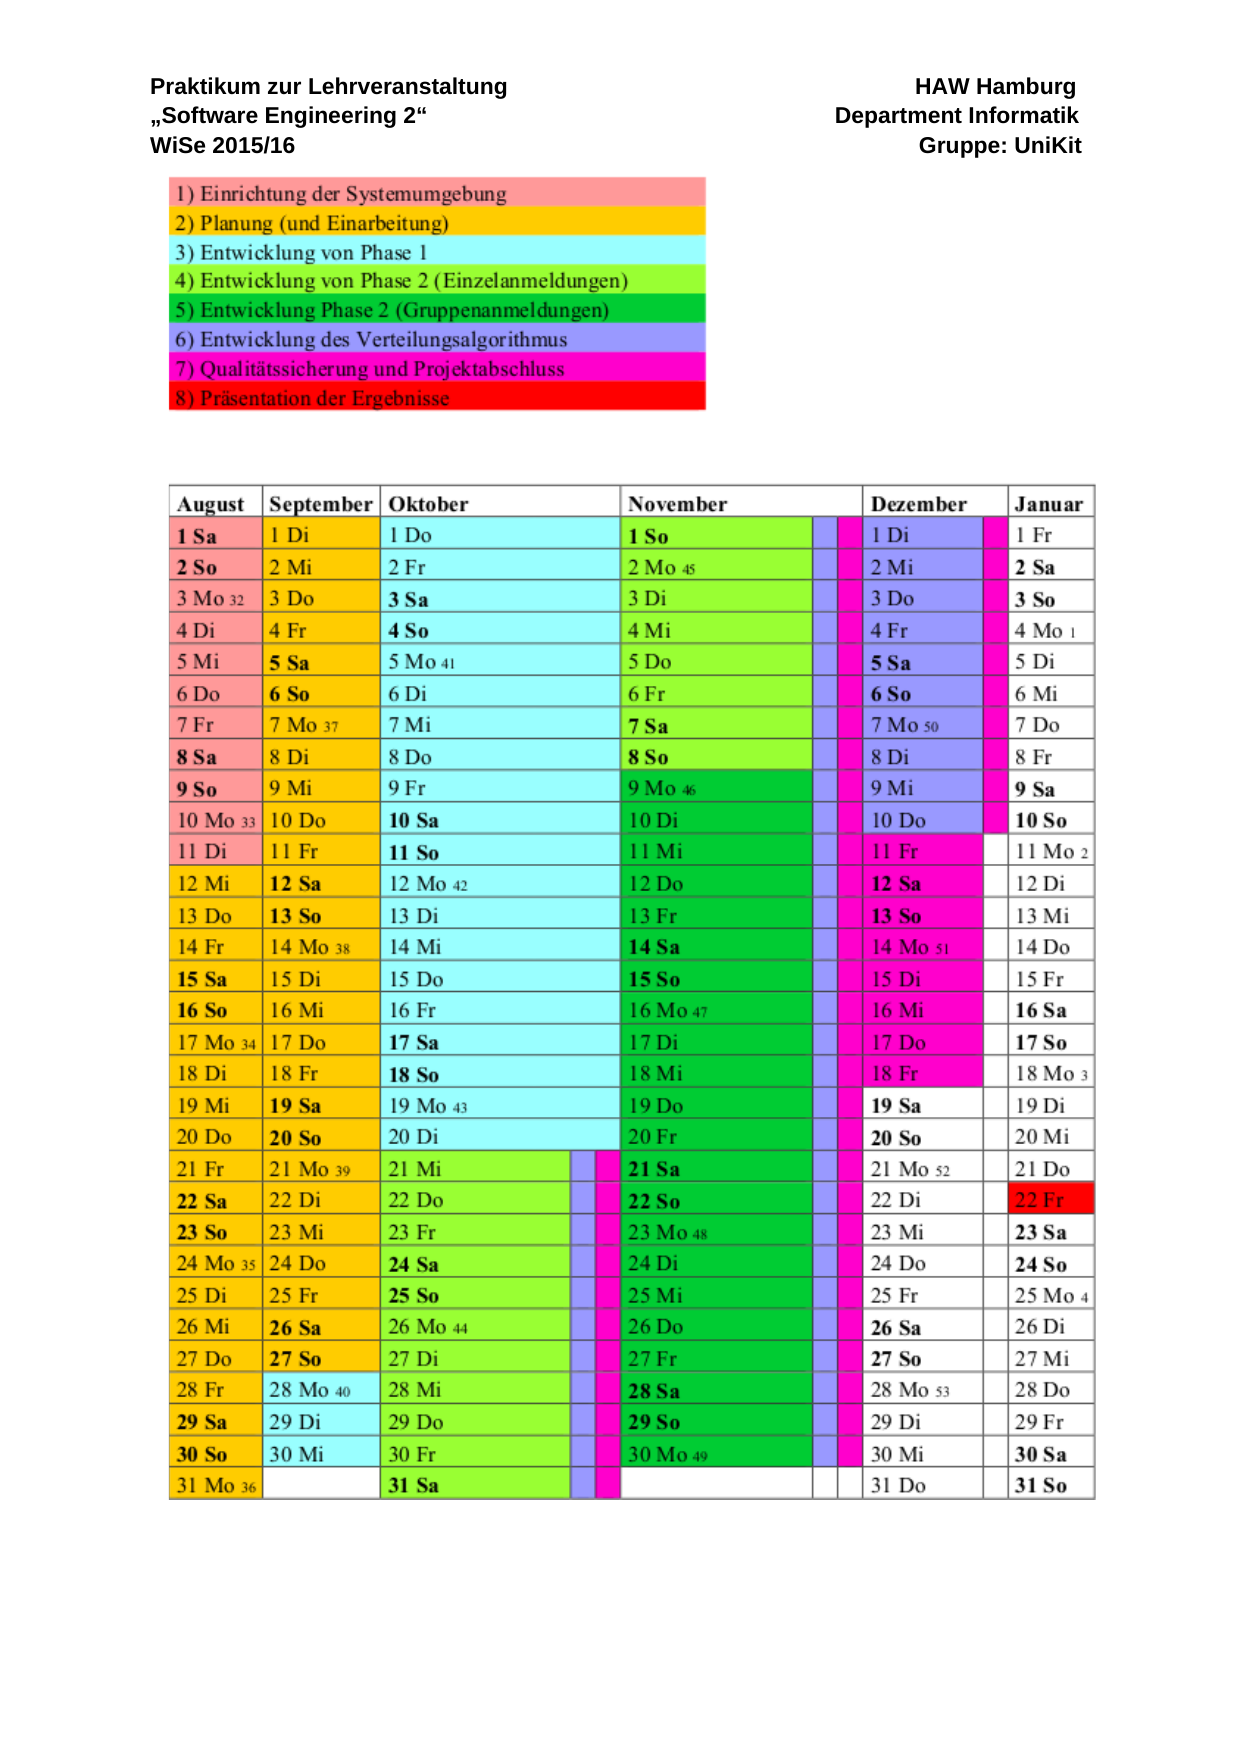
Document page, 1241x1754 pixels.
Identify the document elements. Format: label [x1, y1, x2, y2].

picture [168, 176, 1096, 1500]
